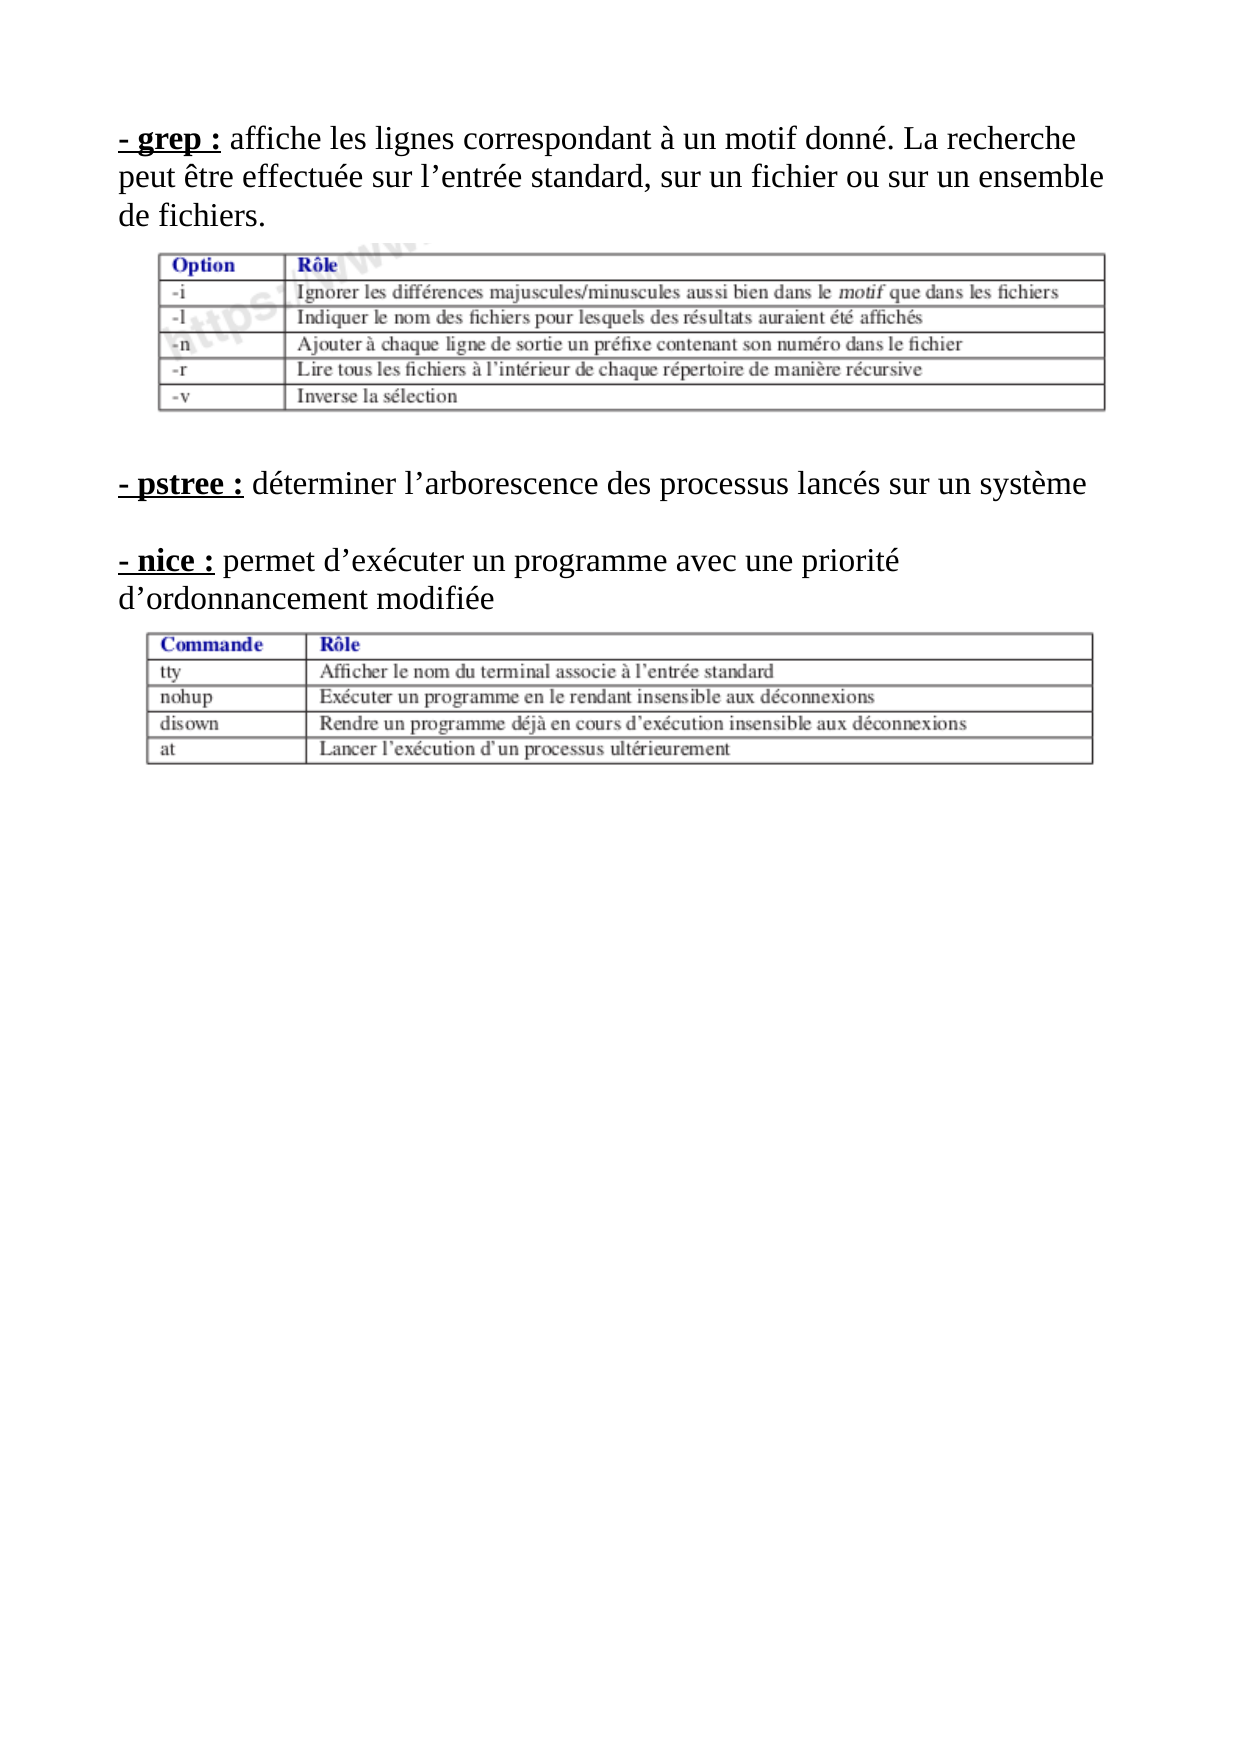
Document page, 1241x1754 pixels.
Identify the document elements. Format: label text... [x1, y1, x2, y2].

text - nice : permet d’exécuter un programme avec une priorité d’ordonnancement modifiée [118, 540, 1122, 616]
picture [137, 624, 1103, 779]
text - grep : affiche les lignes correspondant à un motif donné. La recherche peut être effectuée sur l’entrée standard, sur un fichier ou sur un ensemble de fichiers. [118, 118, 1122, 233]
picture [152, 243, 1112, 417]
text - pstree : déterminer l’arborescence des processus lancés sur un système [118, 463, 1122, 501]
